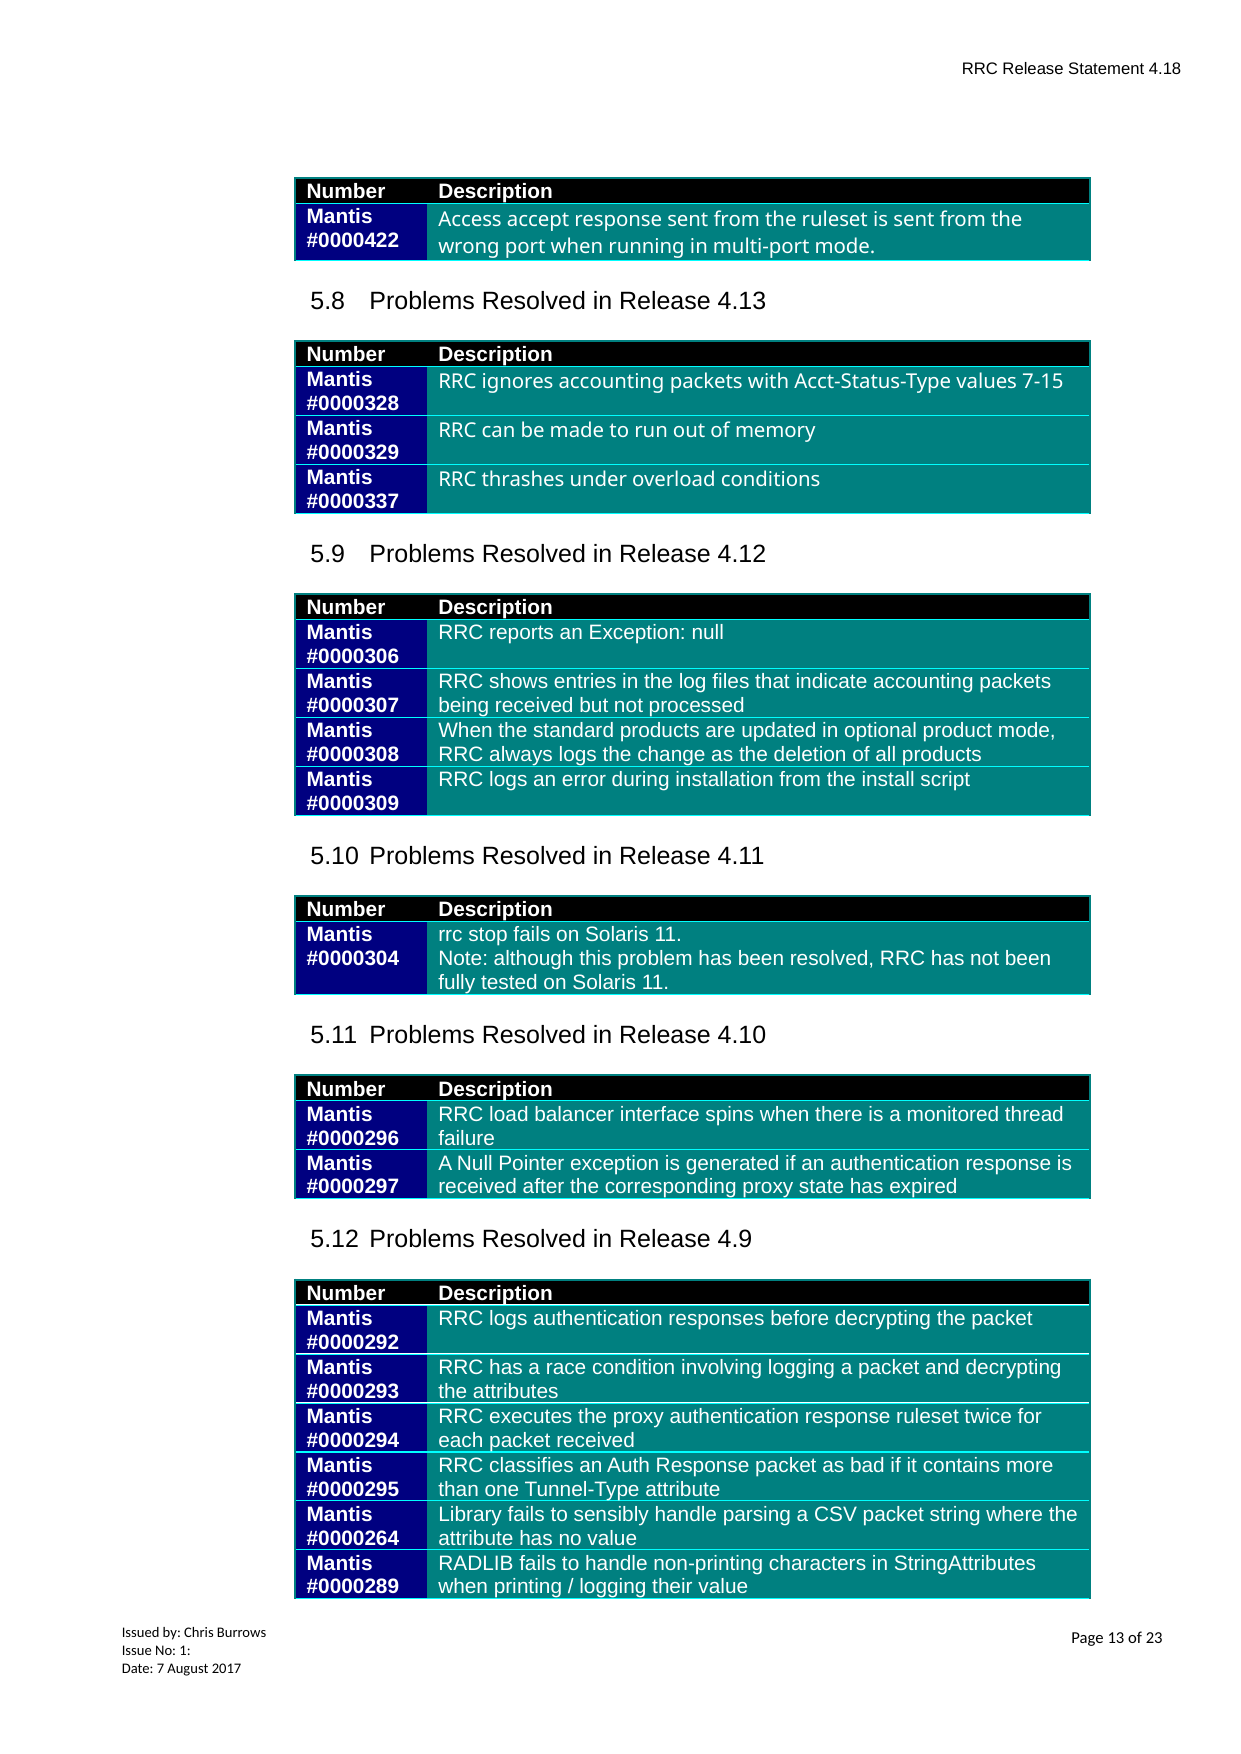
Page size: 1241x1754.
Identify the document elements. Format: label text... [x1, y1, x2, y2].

table_cell Mantis #0000295 [296, 1453, 427, 1500]
subtitle Problems Resolved in Release 4.12 [310, 539, 1181, 568]
table_cell RRC can be made to run out of memory [427, 416, 1089, 464]
subtitle Problems Resolved in Release 4.9 [310, 1224, 1181, 1253]
table_cell Mantis #0000293 [296, 1355, 427, 1402]
table_header Description [427, 595, 1089, 619]
table_header Description [427, 897, 1089, 921]
table_cell Mantis #0000289 [296, 1550, 427, 1598]
table_header Number [296, 179, 427, 203]
table_header Number [296, 342, 427, 366]
table_header Number [296, 897, 427, 921]
table_cell RRC load balancer interface spins when there is a monitored thread failure [427, 1101, 1089, 1149]
table_cell A Null Pointer exception is generated if an authentication response is received after the corresponding proxy state has expired [427, 1150, 1089, 1198]
table_header Description [427, 1281, 1089, 1304]
table_cell Mantis #0000304 [296, 922, 427, 994]
table_header Description [427, 342, 1089, 366]
table_cell Mantis #0000296 [296, 1101, 427, 1149]
table_cell RRC thrashes under overload conditions [427, 465, 1089, 513]
table_cell RRC ignores accounting packets with Acct-Status-Type values 7-15 [427, 367, 1089, 415]
table_cell Mantis #0000297 [296, 1150, 427, 1198]
table_cell Mantis #0000328 [296, 367, 427, 415]
table_header Description [427, 179, 1089, 203]
table_cell RRC has a race condition involving logging a packet and decrypting the attributes [427, 1355, 1089, 1402]
table_cell Mantis #0000337 [296, 465, 427, 513]
subtitle Problems Resolved in Release 4.11 [310, 841, 1181, 870]
table_cell RRC shows entries in the log files that indicate accounting packets being received but not processed [427, 669, 1089, 717]
table_cell Mantis #0000309 [296, 767, 427, 815]
table_cell RRC executes the proxy authentication response ruleset twice for each packet received [427, 1404, 1089, 1451]
table_cell Mantis #0000329 [296, 416, 427, 464]
table_cell RADLIB fails to handle non-printing characters in StringAttributes when printing / logging their value [427, 1550, 1089, 1598]
table_cell RRC logs an error during installation from the install script [427, 767, 1089, 815]
table_cell rrc stop fails on Solaris 11. Note: although this problem has been resolved, RRC has not been fully tested on Solaris 11. [427, 922, 1089, 994]
table_cell RRC logs authentication responses before decrypting the packet [427, 1306, 1089, 1353]
table_cell Library fails to sensibly handle parsing a CSV packet string where the attribute has no value [427, 1501, 1089, 1549]
table_cell Access accept response sent from the ruleset is sent from the wrong port when running in multi-port mode. [427, 204, 1089, 260]
table_cell Mantis #0000294 [296, 1404, 427, 1451]
subtitle Problems Resolved in Release 4.10 [310, 1020, 1181, 1049]
table_header Number [296, 1281, 427, 1304]
table_cell Mantis #0000308 [296, 718, 427, 766]
table_header Number [296, 595, 427, 619]
table_cell Mantis #0000264 [296, 1501, 427, 1549]
table_cell RRC reports an Exception: null [427, 620, 1089, 668]
table_header Number [296, 1076, 427, 1100]
table_cell Mantis #0000422 [296, 204, 427, 260]
subtitle Problems Resolved in Release 4.13 [310, 286, 1181, 315]
table_cell Mantis #0000306 [296, 620, 427, 668]
table_header Description [427, 1076, 1089, 1100]
table_cell Mantis #0000292 [296, 1306, 427, 1353]
table_cell RRC classifies an Auth Response packet as bad if it contains more than one Tunnel-Type attribute [427, 1453, 1089, 1500]
table_cell When the standard products are updated in optional product mode, RRC always logs the change as the deletion of all products [427, 718, 1089, 766]
table_cell Mantis #0000307 [296, 669, 427, 717]
